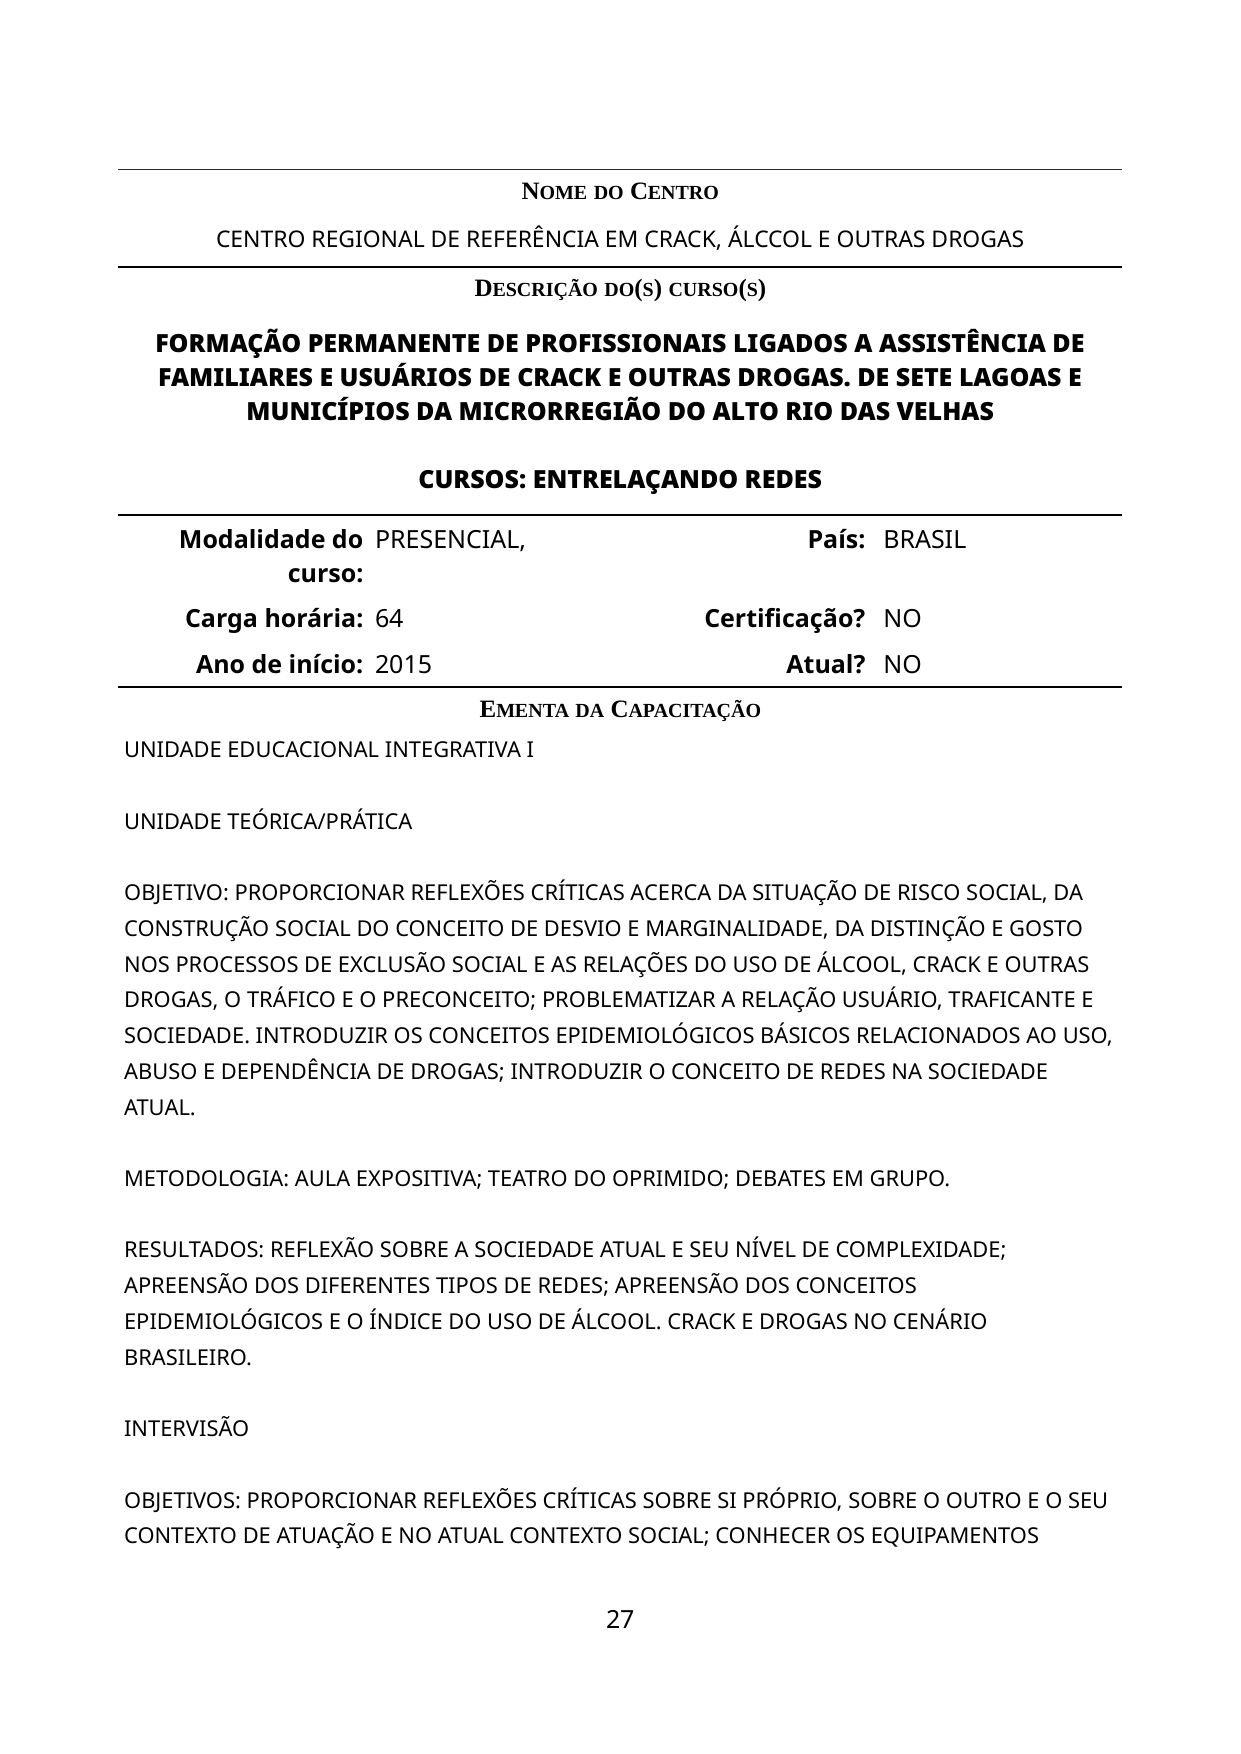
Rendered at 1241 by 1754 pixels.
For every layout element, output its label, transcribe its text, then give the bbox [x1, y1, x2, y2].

table_cell PRESENCIAL, [369, 516, 620, 595]
table_cell Modalidade do curso: [118, 516, 369, 595]
table_cell 2015 [369, 641, 620, 686]
table_cell Ano de início: [118, 641, 369, 686]
table_cell UNIDADE EDUCACIONAL INTEGRATIVA I UNIDADE TEÓRICA/PRÁTICA OBJETIVO: PROPORCIONAR REFLEXÕES CRÍTICAS ACERCA DA SITUAÇÃO DE RISCO SOCIAL, DA CONSTRUÇÃO SOCIAL DO CONCEITO DE DESVIO E MARGINALIDADE, DA DISTINÇÃO E GOSTO NOS PROCESSOS DE EXCLUSÃO SOCIAL E AS RELAÇÕES DO USO DE ÁLCOOL, CRACK E OUTRAS DROGAS, O TRÁFICO E O PRECONCEITO; PROBLEMATIZAR A RELAÇÃO USUÁRIO, TRAFICANTE E SOCIEDADE. INTRODUZIR OS CONCEITOS EPIDEMIOLÓGICOS BÁSICOS RELACIONADOS AO USO, ABUSO E DEPENDÊNCIA DE DROGAS; INTRODUZIR O CONCEITO DE REDES NA SOCIEDADE ATUAL. METODOLOGIA: AULA EXPOSITIVA; TEATRO DO OPRIMIDO; DEBATES EM GRUPO. RESULTADOS: REFLEXÃO SOBRE A SOCIEDADE ATUAL E SEU NÍVEL DE COMPLEXIDADE; APREENSÃO DOS DIFERENTES TIPOS DE REDES; APREENSÃO DOS CONCEITOS EPIDEMIOLÓGICOS E O ÍNDICE DO USO DE ÁLCOOL. CRACK E DROGAS NO CENÁRIO BRASILEIRO. INTERVISÃO OBJETIVOS: PROPORCIONAR REFLEXÕES CRÍTICAS SOBRE SI PRÓPRIO, SOBRE O OUTRO E O SEU CONTEXTO DE ATUAÇÃO E NO ATUAL CONTEXTO SOCIAL; CONHECER OS EQUIPAMENTOS [118, 729, 1122, 1556]
table_cell NO [871, 641, 1122, 686]
table_cell CENTRO REGIONAL DE REFERÊNCIA EM CRACK, ÁLCCOL E OUTRAS DROGAS [118, 211, 1122, 266]
table_cell FORMAÇÃO PERMANENTE DE PROFISSIONAIS LIGADOS A ASSISTÊNCIA DE FAMILIARES E USUÁRIOS DE CRACK E OUTRAS DROGAS. DE SETE LAGOAS E MUNICÍPIOS DA MICRORREGIÃO DO ALTO RIO DAS VELHAS CURSOS: ENTRELAÇANDO REDES [118, 308, 1122, 513]
table_cell 64 [369, 595, 620, 641]
table_cell País: [620, 516, 871, 595]
table_cell Carga horária: [118, 595, 369, 641]
table_cell Atual? [620, 641, 871, 686]
table_cell Ementa da Capacitação [118, 688, 1122, 728]
table_cell BRASIL [871, 516, 1122, 595]
table_header Nome do Centro [118, 171, 1122, 211]
table_cell NO [871, 595, 1122, 641]
table_cell Certificação? [620, 595, 871, 641]
table_cell Descrição do(s) curso(s) [118, 268, 1122, 308]
